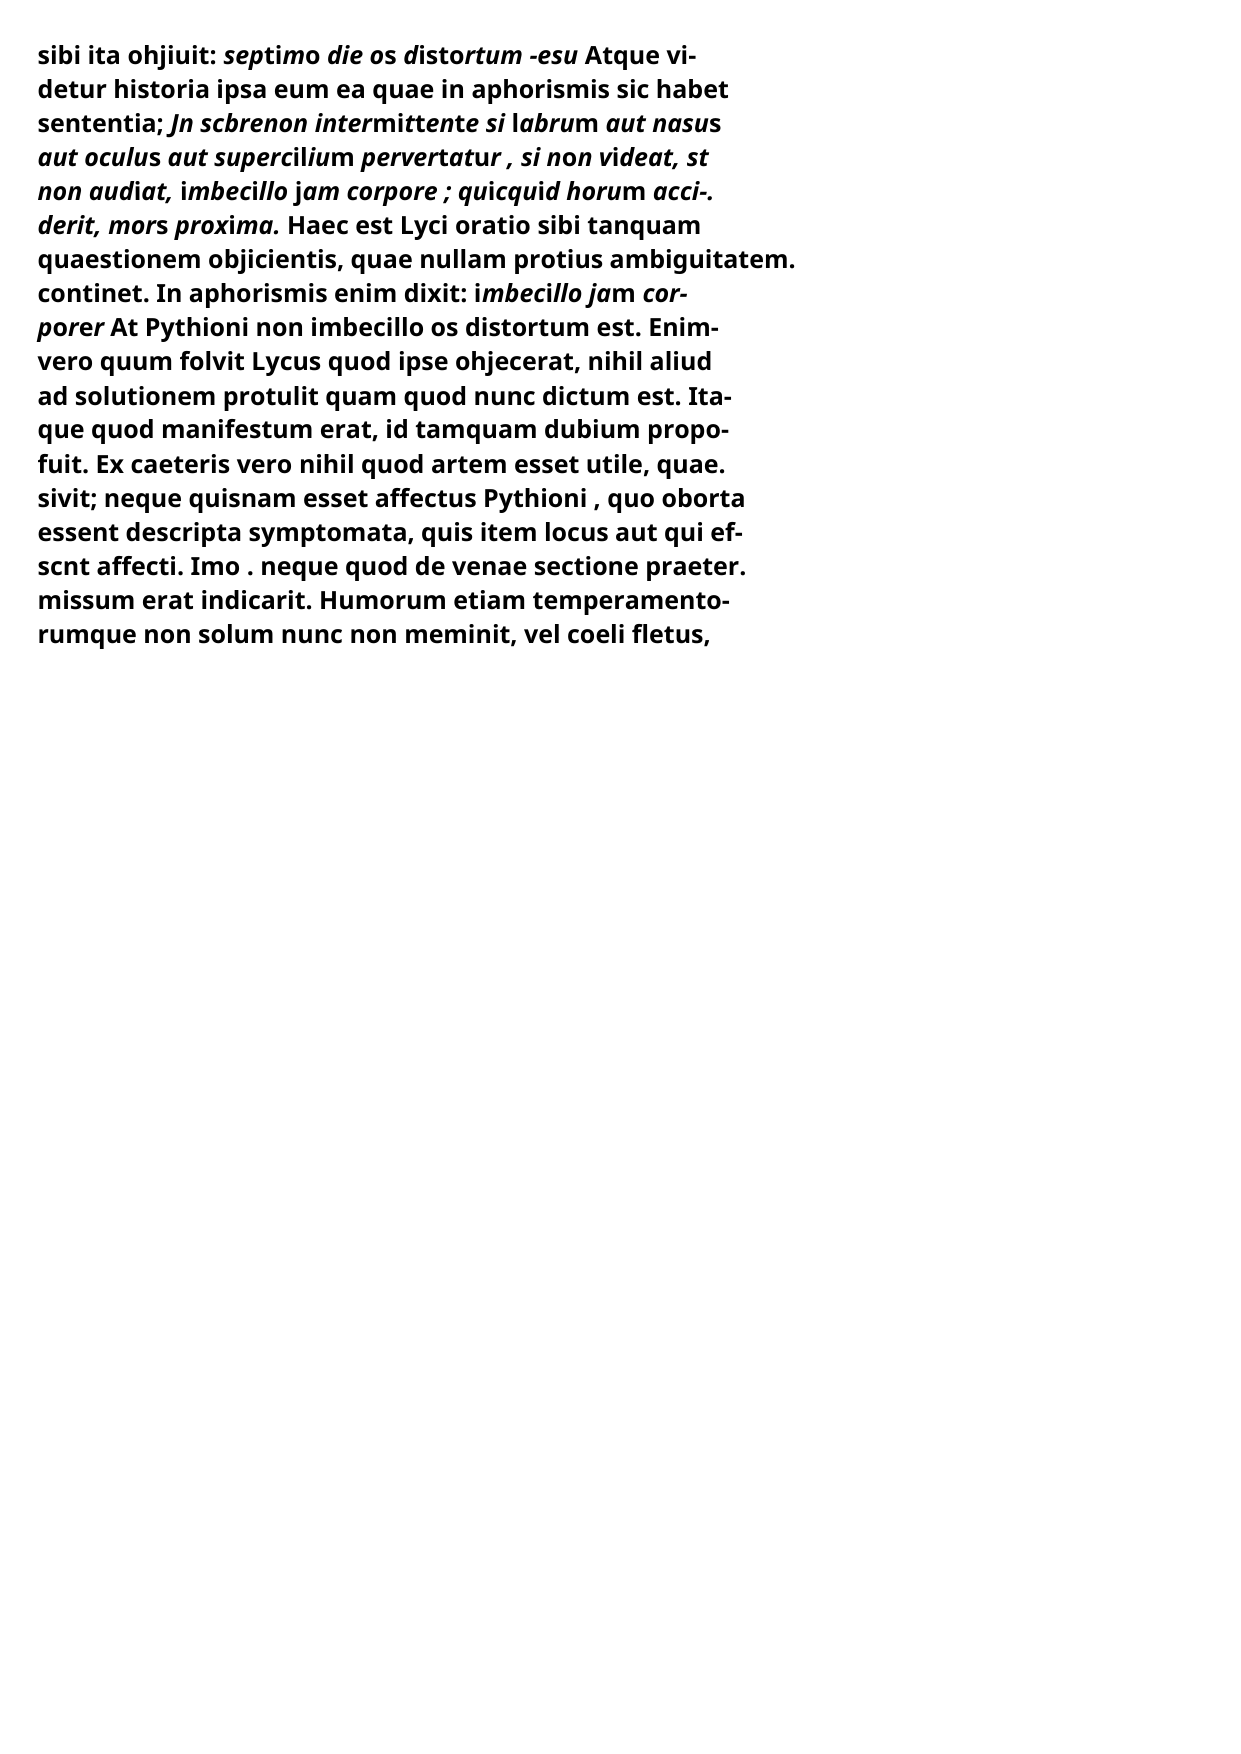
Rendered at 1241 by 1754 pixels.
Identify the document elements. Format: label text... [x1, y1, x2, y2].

text sibi ita ohjiuit: septimo die os distortum -esu Atque vi- detur historia ipsa eum ea quae in aphorismis sic habet sententia; Jn scbrenon intermittente si labrum aut nasus aut oculus aut supercilium pervertatur , si non videat, st non audiat, imbecillo jam corpore ; quicquid horum acci-. derit, mors proxima. Haec est Lyci oratio sibi tanquam quaestionem objicientis, quae nullam protius ambiguitatem. continet. In aphorismis enim dixit: imbecillo jam cor- porer At Pythioni non imbecillo os distortum est. Enim- vero quum folvit Lycus quod ipse ohjecerat, nihil aliud ad solutionem protulit quam quod nunc dictum est. Ita- que quod manifestum erat, id tamquam dubium propo- fuit. Ex caeteris vero nihil quod artem esset utile, quae. sivit; neque quisnam esset affectus Pythioni , quo oborta essent descripta symptomata, quis item locus aut qui ef- scnt affecti. Imo . neque quod de venae sectione praeter. missum erat indicarit. Humorum etiam temperamento- rumque non solum nunc non meminit, vel coeli fletus, [37, 37, 1203, 651]
